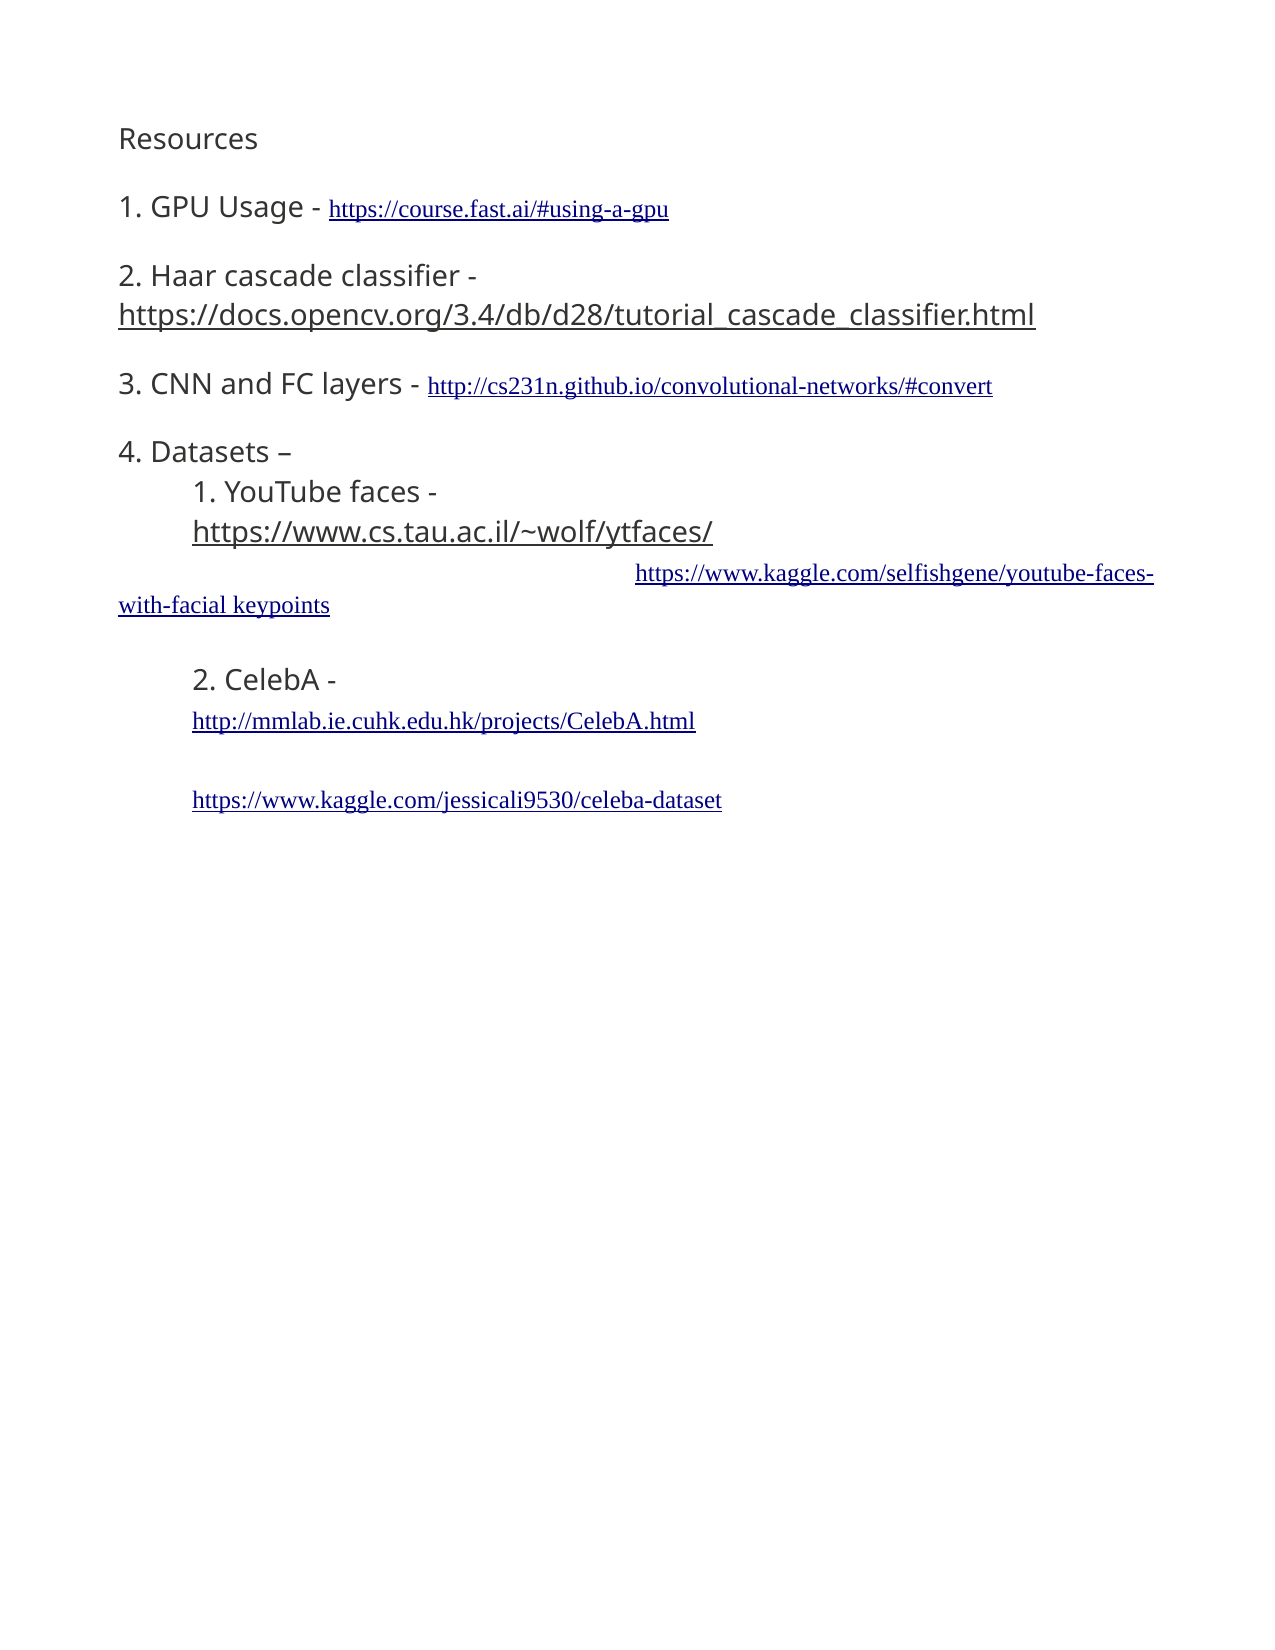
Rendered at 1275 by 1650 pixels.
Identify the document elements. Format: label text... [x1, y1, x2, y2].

text 1. YouTube faces - [118, 471, 1157, 511]
text 2. CelebA - [118, 659, 1157, 698]
text https://www.kaggle.com/jessicali9530/celeba-dataset [118, 778, 1157, 817]
text https://www.kaggle.com/selfishgene/youtube-faces-with-facial keypoints [118, 551, 1157, 619]
text 1. GPU Usage - https://course.fast.ai/#using-a-gpu [118, 187, 1157, 226]
text 4. Datasets – [118, 432, 1157, 471]
text Resources [118, 118, 1157, 158]
text https://www.cs.tau.ac.il/~wolf/ytfaces/ [118, 511, 1157, 551]
text 2. Haar cascade classifier - https://docs.opencv.org/3.4/db/d28/tutorial_cascade_classifier.html [118, 255, 1157, 334]
text http://mmlab.ie.cuhk.edu.hk/projects/CelebA.html [118, 698, 1157, 738]
text 3. CNN and FC layers - http://cs231n.github.io/convolutional-networks/#convert [118, 363, 1157, 403]
